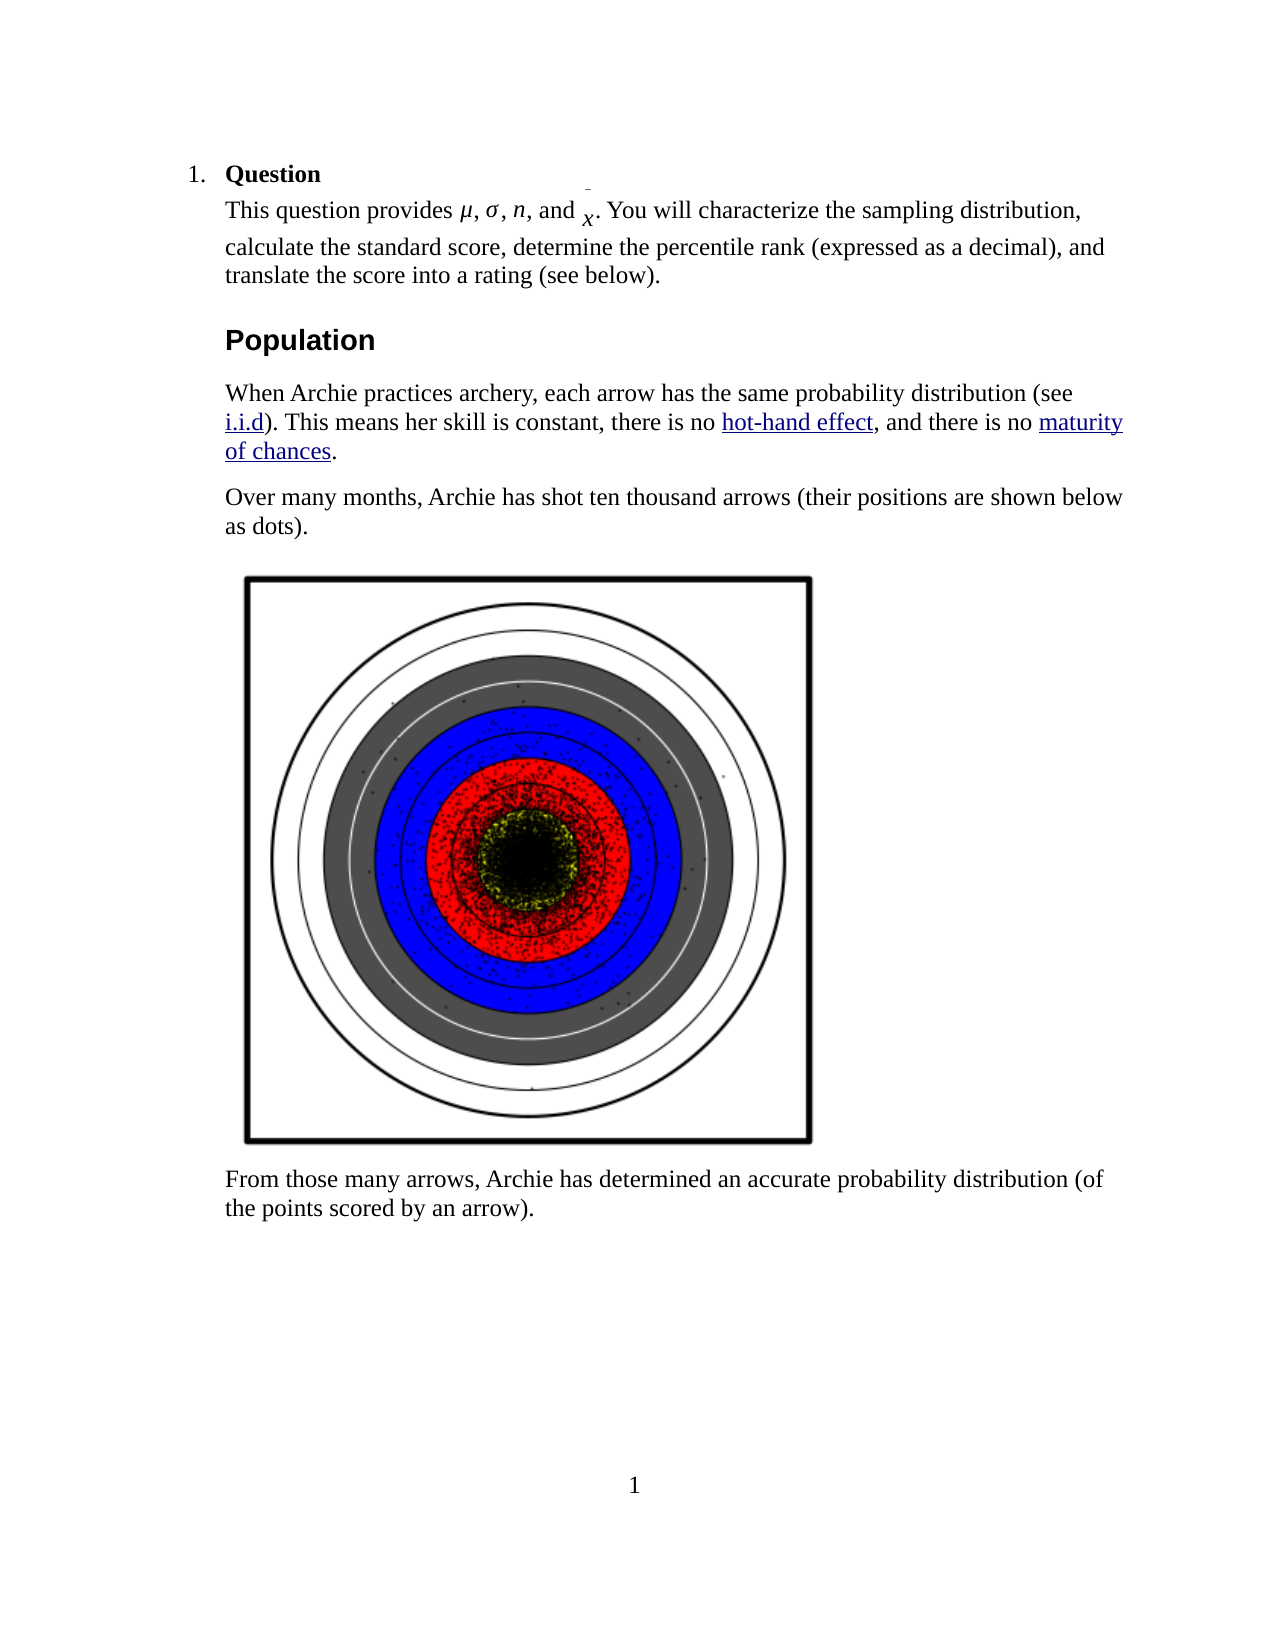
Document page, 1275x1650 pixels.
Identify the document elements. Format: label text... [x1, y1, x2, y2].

list When Archie practices archery, each arrow has the same probability distribution (see i.i.d). This means her skill is constant, there is no hot-hand effect, and there is no maturity of chances. [187, 378, 1125, 464]
list Over many months, Archie has shot ten thousand arrows (their positions are shown below as dots). [187, 482, 1125, 540]
picture [225, 557, 832, 1164]
list Question This question provides , , , and . You will characterize the sampling distribution, calculate the standard score, determine the percentile rank (expressed as a decimal), and translate the score into a rating (see below). [187, 159, 1125, 289]
subtitle Population [187, 323, 1125, 357]
list From those many arrows, Archie has determined an accurate probability distribution (of the points scored by an arrow). [187, 558, 1125, 1221]
